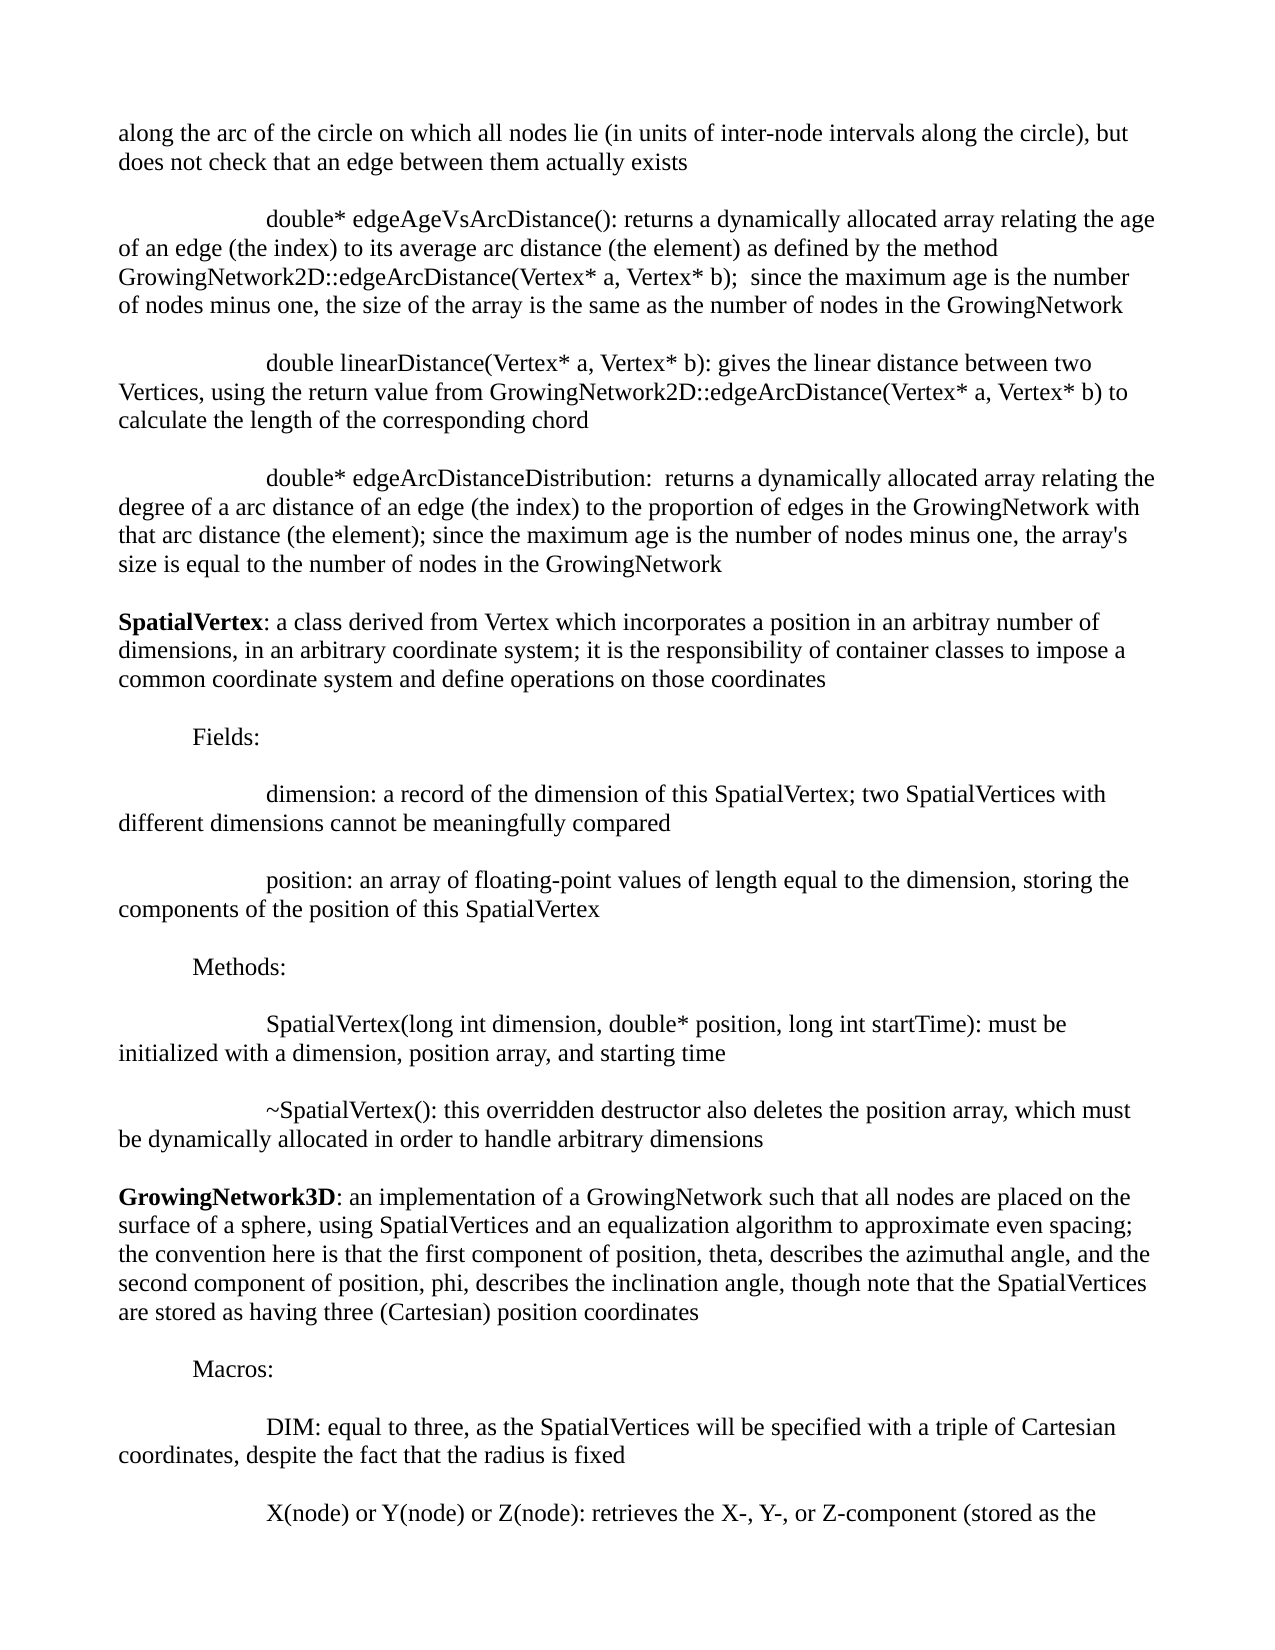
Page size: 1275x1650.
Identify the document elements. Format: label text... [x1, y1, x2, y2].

text ~SpatialVertex(): this overridden destructor also deletes the position array, which must be dynamically allocated in order to handle arbitrary dimensions [118, 1096, 1157, 1153]
text SpatialVertex: a class derived from Vertex which incorporates a position in an arbitray number of dimensions, in an arbitrary coordinate system; it is the responsibility of container classes to impose a common coordinate system and define operations on those coordinates [118, 607, 1157, 693]
text DIM: equal to three, as the SpatialVertices will be specified with a triple of Cartesian coordinates, despite the fact that the radius is fixed [118, 1412, 1157, 1469]
text SpatialVertex(long int dimension, double* position, long int startTime): must be initialized with a dimension, position array, and starting time [118, 1009, 1157, 1067]
text GrowingNetwork3D: an implementation of a GrowingNetwork such that all nodes are placed on the surface of a sphere, using SpatialVertices and an equalization algorithm to approximate even spacing; the convention here is that the first component of position, theta, describes the azimuthal angle, and the second component of position, phi, describes the inclination angle, though note that the SpatialVertices are stored as having three (Cartesian) position coordinates [118, 1182, 1157, 1326]
text dimension: a record of the dimension of this SpatialVertex; two SpatialVertices with different dimensions cannot be meaningfully compared [118, 779, 1157, 837]
text double linearDistance(Vertex* a, Vertex* b): gives the linear distance between two Vertices, using the return value from GrowingNetwork2D::edgeArcDistance(Vertex* a, Vertex* b) to calculate the length of the corresponding chord [118, 348, 1157, 434]
text Methods: [118, 952, 1157, 981]
text position: an array of floating-point values of length equal to the dimension, storing the components of the position of this SpatialVertex [118, 866, 1157, 923]
text X(node) or Y(node) or Z(node): retrieves the X-, Y-, or Z-component (stored as the [118, 1498, 1157, 1527]
text double* edgeArcDistanceDistribution: returns a dynamically allocated array relating the degree of a arc distance of an edge (the index) to the proportion of edges in the GrowingNetwork with that arc distance (the element); since the maximum age is the number of nodes minus one, the array's size is equal to the number of nodes in the GrowingNetwork [118, 463, 1157, 578]
text double* edgeAgeVsArcDistance(): returns a dynamically allocated array relating the age of an edge (the index) to its average arc distance (the element) as defined by the method GrowingNetwork2D::edgeArcDistance(Vertex* a, Vertex* b); since the maximum age is the number of nodes minus one, the size of the array is the same as the number of nodes in the GrowingNetwork [118, 204, 1157, 319]
text Fields: [118, 722, 1157, 751]
text Macros: [118, 1354, 1157, 1383]
text along the arc of the circle on which all nodes lie (in units of inter-node intervals along the circle), but does not check that an edge between them actually exists [118, 118, 1157, 176]
